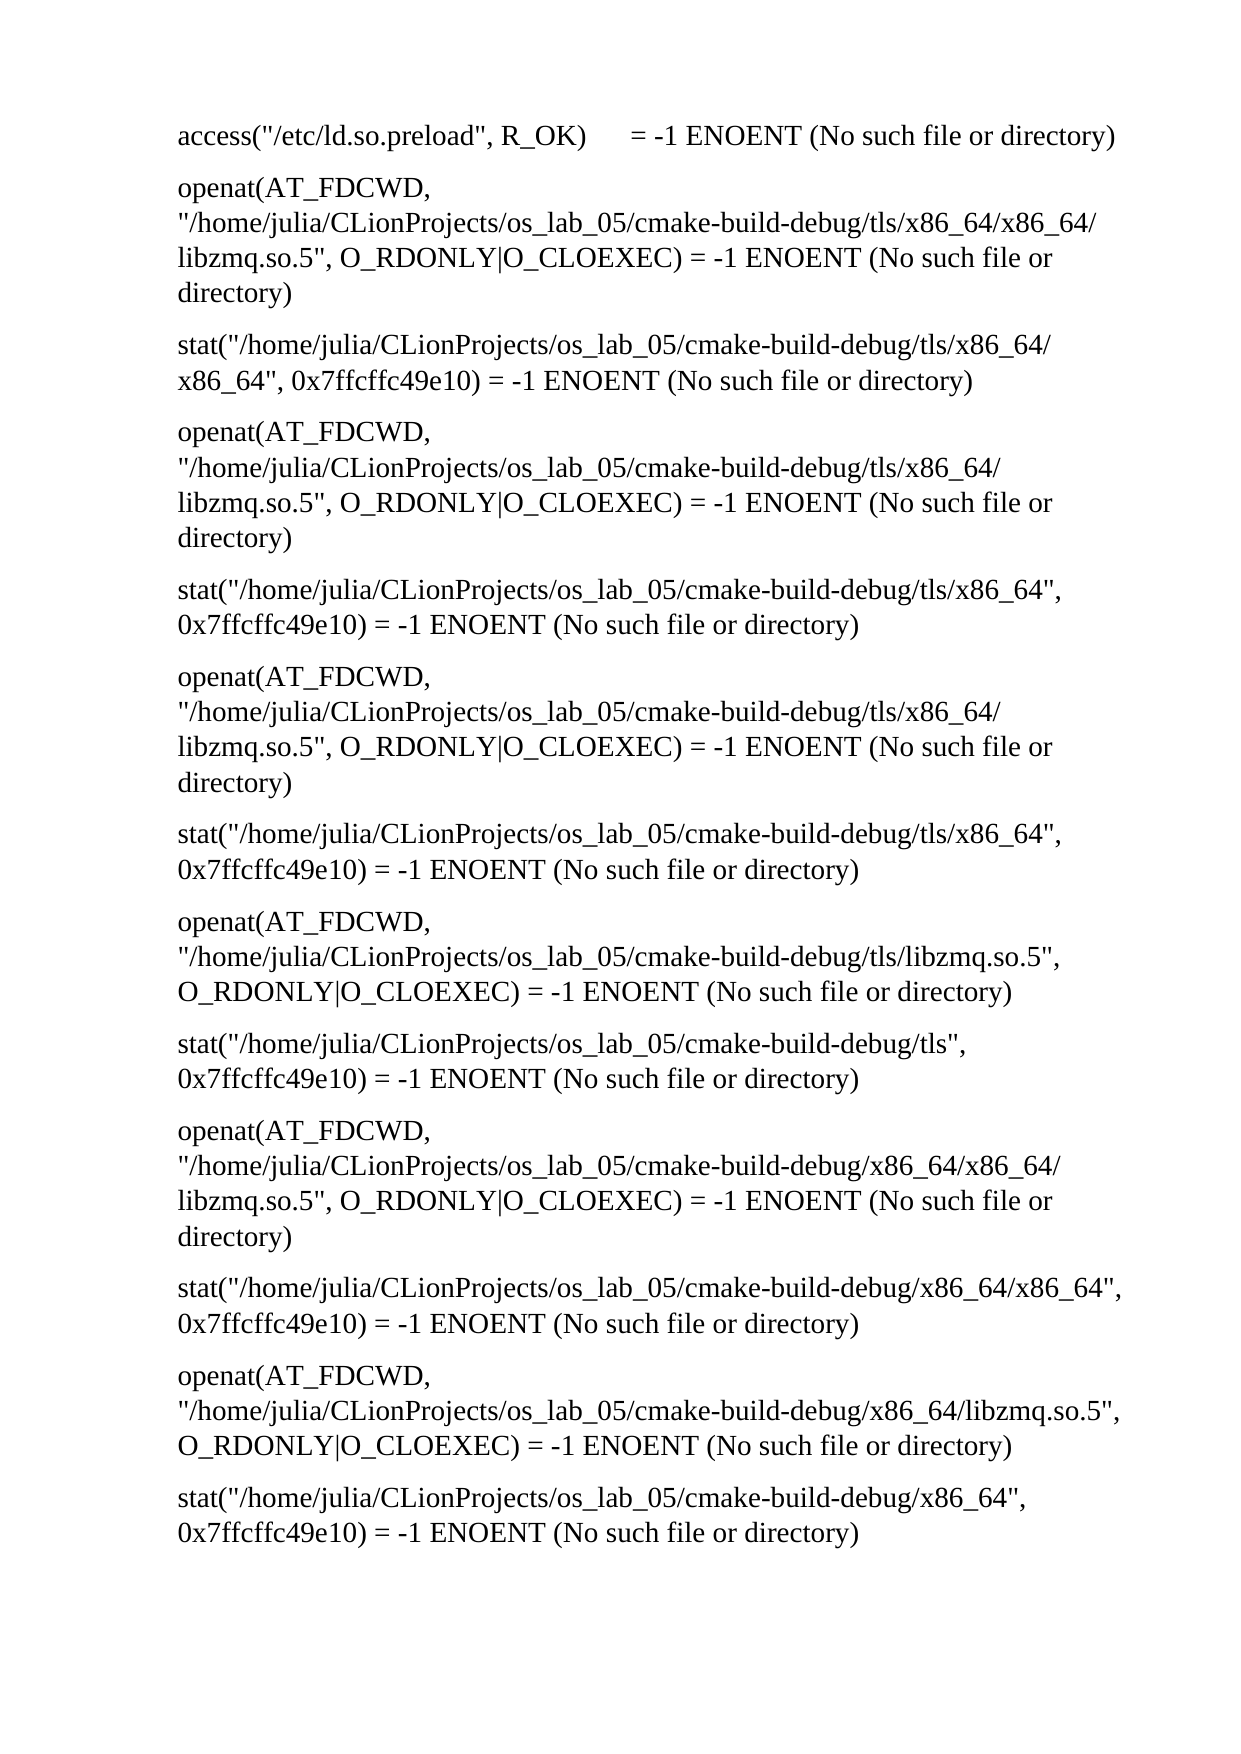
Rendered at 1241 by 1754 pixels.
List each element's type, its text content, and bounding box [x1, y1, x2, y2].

text stat("/home/julia/CLionProjects/os_lab_05/cmake-build-debug/x86_64/x86_64", 0x7ffcffc49e10) = -1 ENOENT (No such file or directory) [177, 1271, 1152, 1339]
text access("/etc/ld.so.preload", R_OK) = -1 ENOENT (No such file or directory) [177, 118, 1152, 152]
text stat("/home/julia/CLionProjects/os_lab_05/cmake-build-debug/tls/x86_64", 0x7ffcffc49e10) = -1 ENOENT (No such file or directory) [177, 572, 1152, 641]
text openat(AT_FDCWD, "/home/julia/CLionProjects/os_lab_05/cmake-build-debug/x86_64/x86_64/libzmq.so.5", O_RDONLY|O_CLOEXEC) = -1 ENOENT (No such file or directory) [177, 1113, 1152, 1252]
text openat(AT_FDCWD, "/home/julia/CLionProjects/os_lab_05/cmake-build-debug/tls/x86_64/libzmq.so.5", O_RDONLY|O_CLOEXEC) = -1 ENOENT (No such file or directory) [177, 414, 1152, 554]
text openat(AT_FDCWD, "/home/julia/CLionProjects/os_lab_05/cmake-build-debug/tls/x86_64/x86_64/libzmq.so.5", O_RDONLY|O_CLOEXEC) = -1 ENOENT (No such file or directory) [177, 170, 1152, 309]
text openat(AT_FDCWD, "/home/julia/CLionProjects/os_lab_05/cmake-build-debug/x86_64/libzmq.so.5", O_RDONLY|O_CLOEXEC) = -1 ENOENT (No such file or directory) [177, 1358, 1152, 1462]
text stat("/home/julia/CLionProjects/os_lab_05/cmake-build-debug/tls/x86_64", 0x7ffcffc49e10) = -1 ENOENT (No such file or directory) [177, 817, 1152, 885]
text stat("/home/julia/CLionProjects/os_lab_05/cmake-build-debug/tls", 0x7ffcffc49e10) = -1 ENOENT (No such file or directory) [177, 1026, 1152, 1095]
text stat("/home/julia/CLionProjects/os_lab_05/cmake-build-debug/tls/x86_64/x86_64", 0x7ffcffc49e10) = -1 ENOENT (No such file or directory) [177, 327, 1152, 396]
text openat(AT_FDCWD, "/home/julia/CLionProjects/os_lab_05/cmake-build-debug/tls/x86_64/libzmq.so.5", O_RDONLY|O_CLOEXEC) = -1 ENOENT (No such file or directory) [177, 659, 1152, 798]
text openat(AT_FDCWD, "/home/julia/CLionProjects/os_lab_05/cmake-build-debug/tls/libzmq.so.5", O_RDONLY|O_CLOEXEC) = -1 ENOENT (No such file or directory) [177, 904, 1152, 1008]
text stat("/home/julia/CLionProjects/os_lab_05/cmake-build-debug/x86_64", 0x7ffcffc49e10) = -1 ENOENT (No such file or directory) [177, 1480, 1152, 1549]
